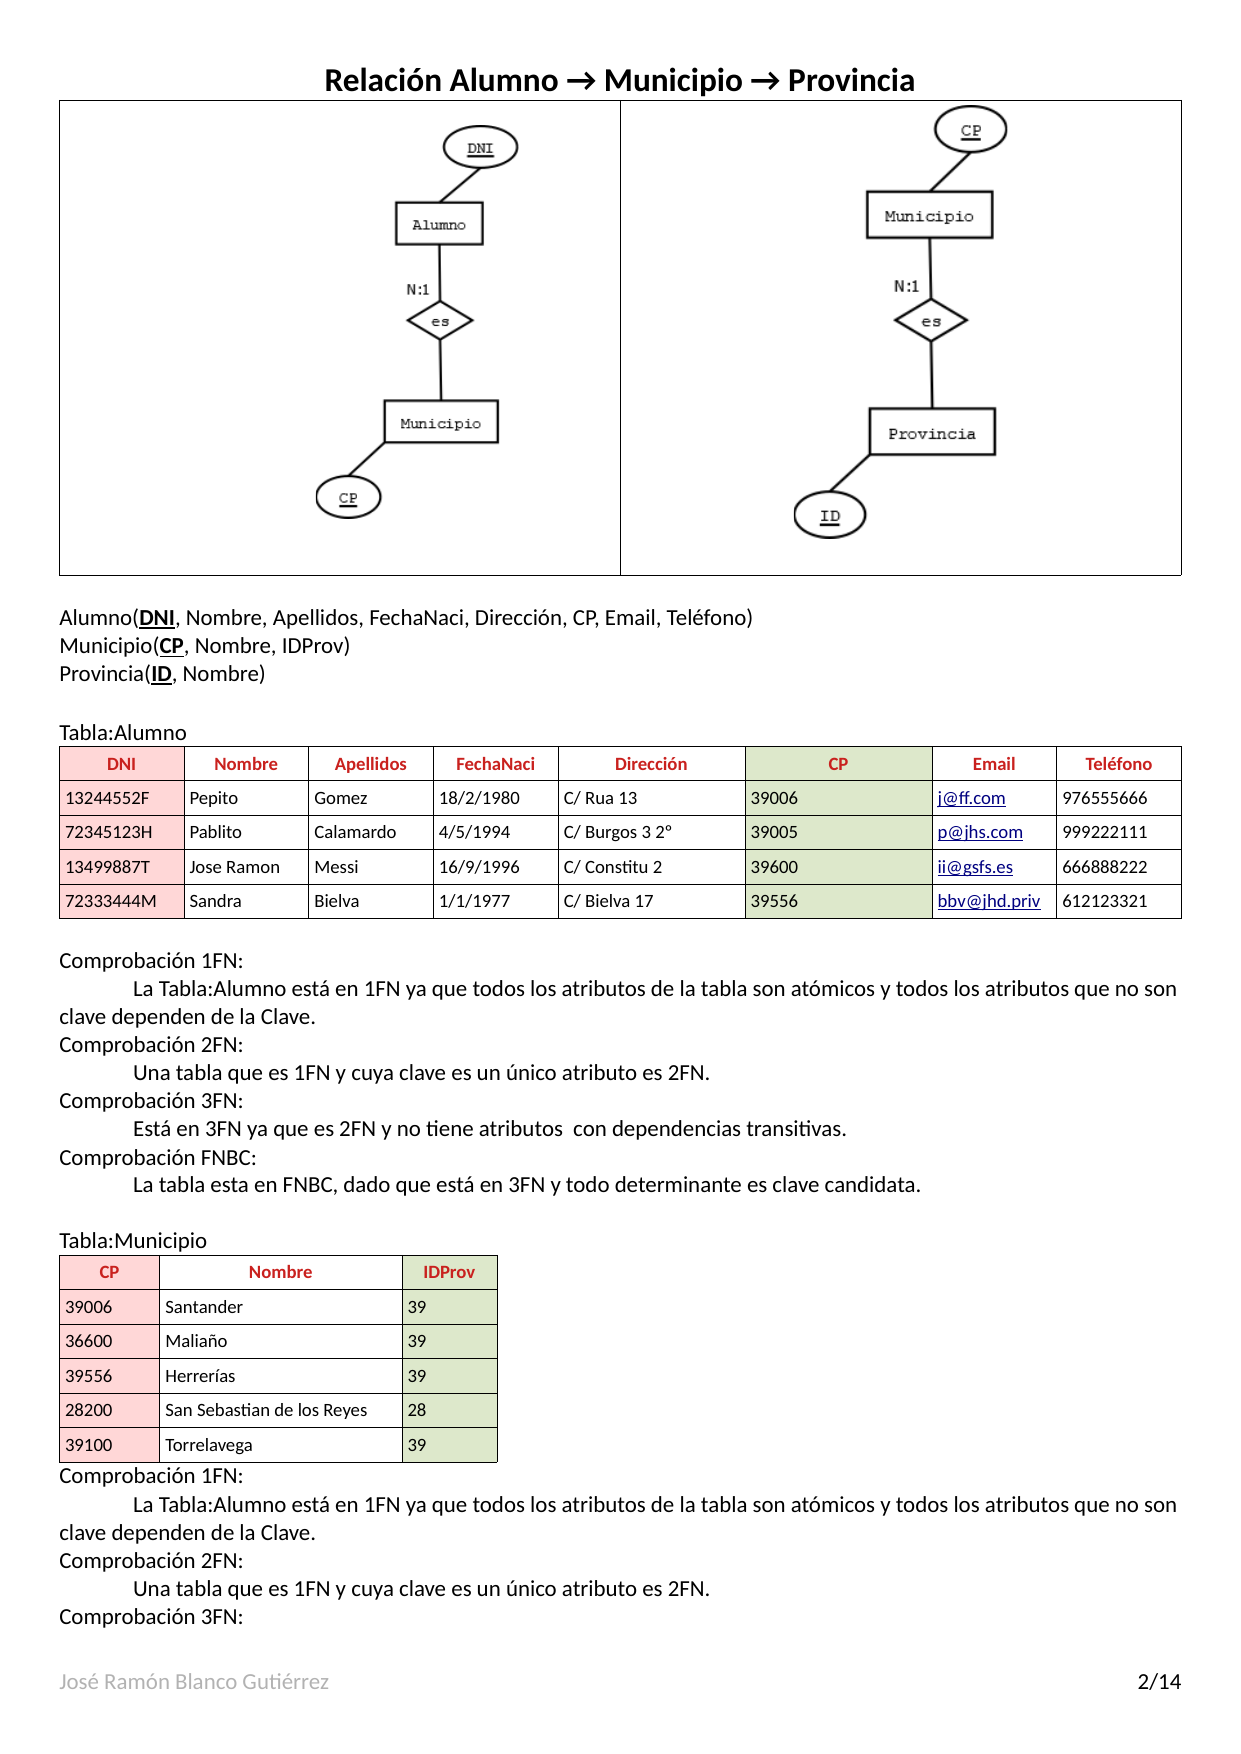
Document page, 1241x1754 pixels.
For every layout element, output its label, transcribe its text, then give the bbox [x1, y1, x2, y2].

table_cell Santander [160, 1290, 402, 1324]
table_cell Torrelavega [160, 1428, 402, 1462]
table_cell 39006 [60, 1290, 159, 1324]
table_cell C/ Bielva 17 [559, 885, 745, 918]
table_cell 18/2/1980 [434, 781, 558, 815]
table_cell 13499887T [60, 850, 184, 884]
table_cell 39 [403, 1325, 497, 1358]
table_header DNI [60, 747, 184, 780]
table_header CP [746, 747, 932, 780]
table_cell Calamardo [309, 816, 433, 849]
text Comprobación 2FN: [59, 1546, 1181, 1574]
table_cell 39005 [746, 816, 932, 849]
table_cell Bielva [309, 885, 433, 918]
text Tabla:Municipio [59, 1227, 1181, 1255]
text Comprobación FNBC: [59, 1143, 1181, 1171]
table_header Email [933, 747, 1056, 780]
table_cell 72345123H [60, 816, 184, 849]
text La tabla esta en FNBC, dado que está en 3FN y todo determinante es clave candidata. [59, 1171, 1181, 1199]
picture [315, 125, 519, 519]
text Comprobación 1FN: [59, 1462, 1181, 1490]
text Municipio(CP, Nombre, IDProv) [59, 631, 1181, 659]
table_cell bbv@jhd.priv [933, 885, 1056, 918]
text Una tabla que es 1FN y cuya clave es un único atributo es 2FN. [59, 1058, 1181, 1087]
table_header [60, 101, 620, 575]
table_cell 28200 [60, 1394, 159, 1427]
table_cell Sandra [185, 885, 308, 918]
text Comprobación 1FN: [59, 946, 1181, 974]
table_cell 1/1/1977 [434, 885, 558, 918]
table_cell C/ Rua 13 [559, 781, 745, 815]
table_cell 39600 [746, 850, 932, 884]
text Alumno(DNI, Nombre, Apellidos, FechaNaci, Dirección, CP, Email, Teléfono) [59, 603, 1181, 631]
table_cell Jose Ramon [185, 850, 308, 884]
table_cell ii@gsfs.es [933, 850, 1056, 884]
table_header Teléfono [1057, 747, 1181, 780]
table_header Nombre [185, 747, 308, 780]
table_header Nombre [160, 1256, 402, 1289]
table_cell 36600 [60, 1325, 159, 1358]
picture [793, 105, 1008, 539]
table_cell 39 [403, 1290, 497, 1324]
table_cell 666888222 [1057, 850, 1181, 884]
table_cell C/ Constitu 2 [559, 850, 745, 884]
table_header IDProv [403, 1256, 497, 1289]
table_cell Maliaño [160, 1325, 402, 1358]
table_cell 72333444M [60, 885, 184, 918]
table_cell Messi [309, 850, 433, 884]
table_cell 39556 [746, 885, 932, 918]
table_cell 39556 [60, 1359, 159, 1393]
text Está en 3FN ya que es 2FN y no tiene atributos con dependencias transitivas. [59, 1114, 1181, 1143]
table_header CP [60, 1256, 159, 1289]
table_header Dirección [559, 747, 745, 780]
text Provincia(ID, Nombre) [59, 659, 1181, 687]
table_cell Pablito [185, 816, 308, 849]
table_header [621, 101, 1181, 575]
text Tabla:Alumno [59, 718, 1181, 746]
table_header FechaNaci [434, 747, 558, 780]
table_cell 612123321 [1057, 885, 1181, 918]
table_header Apellidos [309, 747, 433, 780]
table_cell j@ff.com [933, 781, 1056, 815]
table_cell p@jhs.com [933, 816, 1056, 849]
table_cell 13244552F [60, 781, 184, 815]
table_cell 976555666 [1057, 781, 1181, 815]
table_cell San Sebastian de los Reyes [160, 1394, 402, 1427]
text La Tabla:Alumno está en 1FN ya que todos los atributos de la tabla son atómicos y todos los atributos que no son clave dependen de la Clave. [59, 974, 1181, 1031]
text Relación Alumno → Municipio → Provincia [59, 59, 1181, 100]
table_cell C/ Burgos 3 2º [559, 816, 745, 849]
text Comprobación 3FN: [59, 1602, 1181, 1630]
table_cell 39 [403, 1359, 497, 1393]
table_cell 39100 [60, 1428, 159, 1462]
table_cell 39 [403, 1428, 497, 1462]
table_cell Pepito [185, 781, 308, 815]
text Una tabla que es 1FN y cuya clave es un único atributo es 2FN. [59, 1574, 1181, 1602]
text Comprobación 3FN: [59, 1087, 1181, 1114]
table_cell Herrerías [160, 1359, 402, 1393]
table_cell Gomez [309, 781, 433, 815]
text Comprobación 2FN: [59, 1031, 1181, 1058]
table_cell 39006 [746, 781, 932, 815]
table_cell 28 [403, 1394, 497, 1427]
text La Tabla:Alumno está en 1FN ya que todos los atributos de la tabla son atómicos y todos los atributos que no son clave dependen de la Clave. [59, 1490, 1181, 1546]
table_cell 16/9/1996 [434, 850, 558, 884]
table_cell 999222111 [1057, 816, 1181, 849]
table_cell 4/5/1994 [434, 816, 558, 849]
